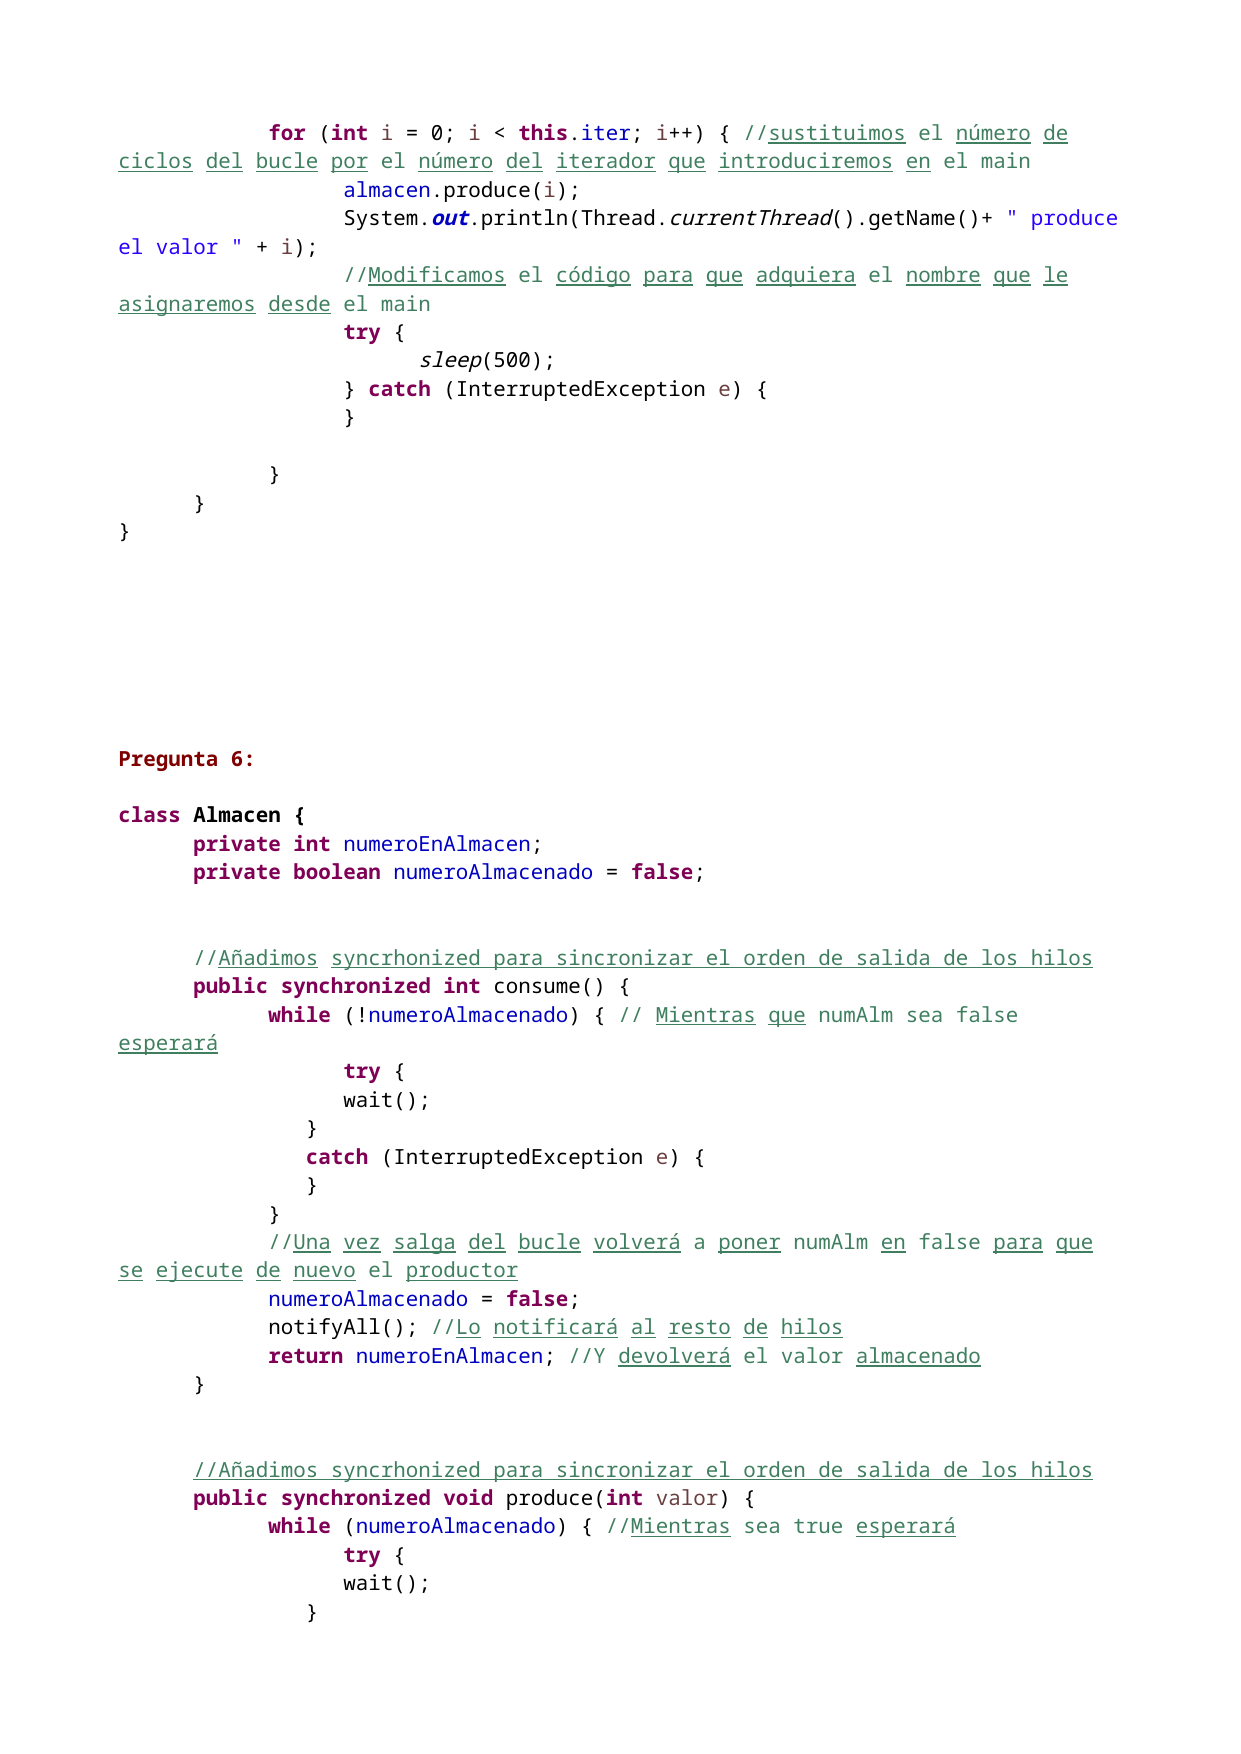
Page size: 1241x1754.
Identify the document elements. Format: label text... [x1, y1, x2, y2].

text return numeroEnAlmacen; //Y devolverá el valor almacenado [118, 1341, 1122, 1369]
text } [118, 1170, 1122, 1199]
text numeroAlmacenado = false; [118, 1284, 1122, 1312]
text try { [118, 317, 1122, 346]
text } [118, 488, 1122, 516]
text notifyAll(); //Lo notificará al resto de hilos [118, 1312, 1122, 1341]
text class Almacen { [118, 801, 1122, 829]
text } [118, 1113, 1122, 1142]
text } [118, 1597, 1122, 1625]
text try { [118, 1540, 1122, 1568]
text //Modificamos el código para que adquiera el nombre que le asignaremos desde el main [118, 260, 1122, 317]
text almacen.produce(i); [118, 175, 1122, 203]
text catch (InterruptedException e) { [118, 1142, 1122, 1170]
text private int numeroEnAlmacen; [118, 829, 1122, 857]
text } catch (InterruptedException e) { [118, 374, 1122, 402]
text } [118, 1369, 1122, 1398]
text } [118, 1199, 1122, 1227]
text while (numeroAlmacenado) { //Mientras sea true esperará [118, 1512, 1122, 1540]
text //Añadimos syncrhonized para sincronizar el orden de salida de los hilos [118, 943, 1122, 971]
text System.out.println(Thread.currentThread().getName()+ " produce el valor " + i); [118, 203, 1122, 260]
text //Añadimos syncrhonized para sincronizar el orden de salida de los hilos [118, 1455, 1122, 1483]
text Pregunta 6: [118, 744, 1122, 772]
text } [118, 459, 1122, 488]
text for (int i = 0; i < this.iter; i++) { //sustituimos el número de ciclos del bucle por el número del iterador que introduciremos en el main [118, 118, 1122, 175]
text private boolean numeroAlmacenado = false; [118, 857, 1122, 886]
text } [118, 516, 1122, 545]
text wait(); [118, 1085, 1122, 1113]
text //Una vez salga del bucle volverá a poner numAlm en false para que se ejecute de nuevo el productor [118, 1227, 1122, 1284]
text sleep(500); [118, 346, 1122, 374]
text public synchronized void produce(int valor) { [118, 1483, 1122, 1512]
text } [118, 402, 1122, 431]
text wait(); [118, 1568, 1122, 1597]
text public synchronized int consume() { [118, 971, 1122, 1000]
text while (!numeroAlmacenado) { // Mientras que numAlm sea false esperará [118, 1000, 1122, 1057]
text try { [118, 1057, 1122, 1085]
